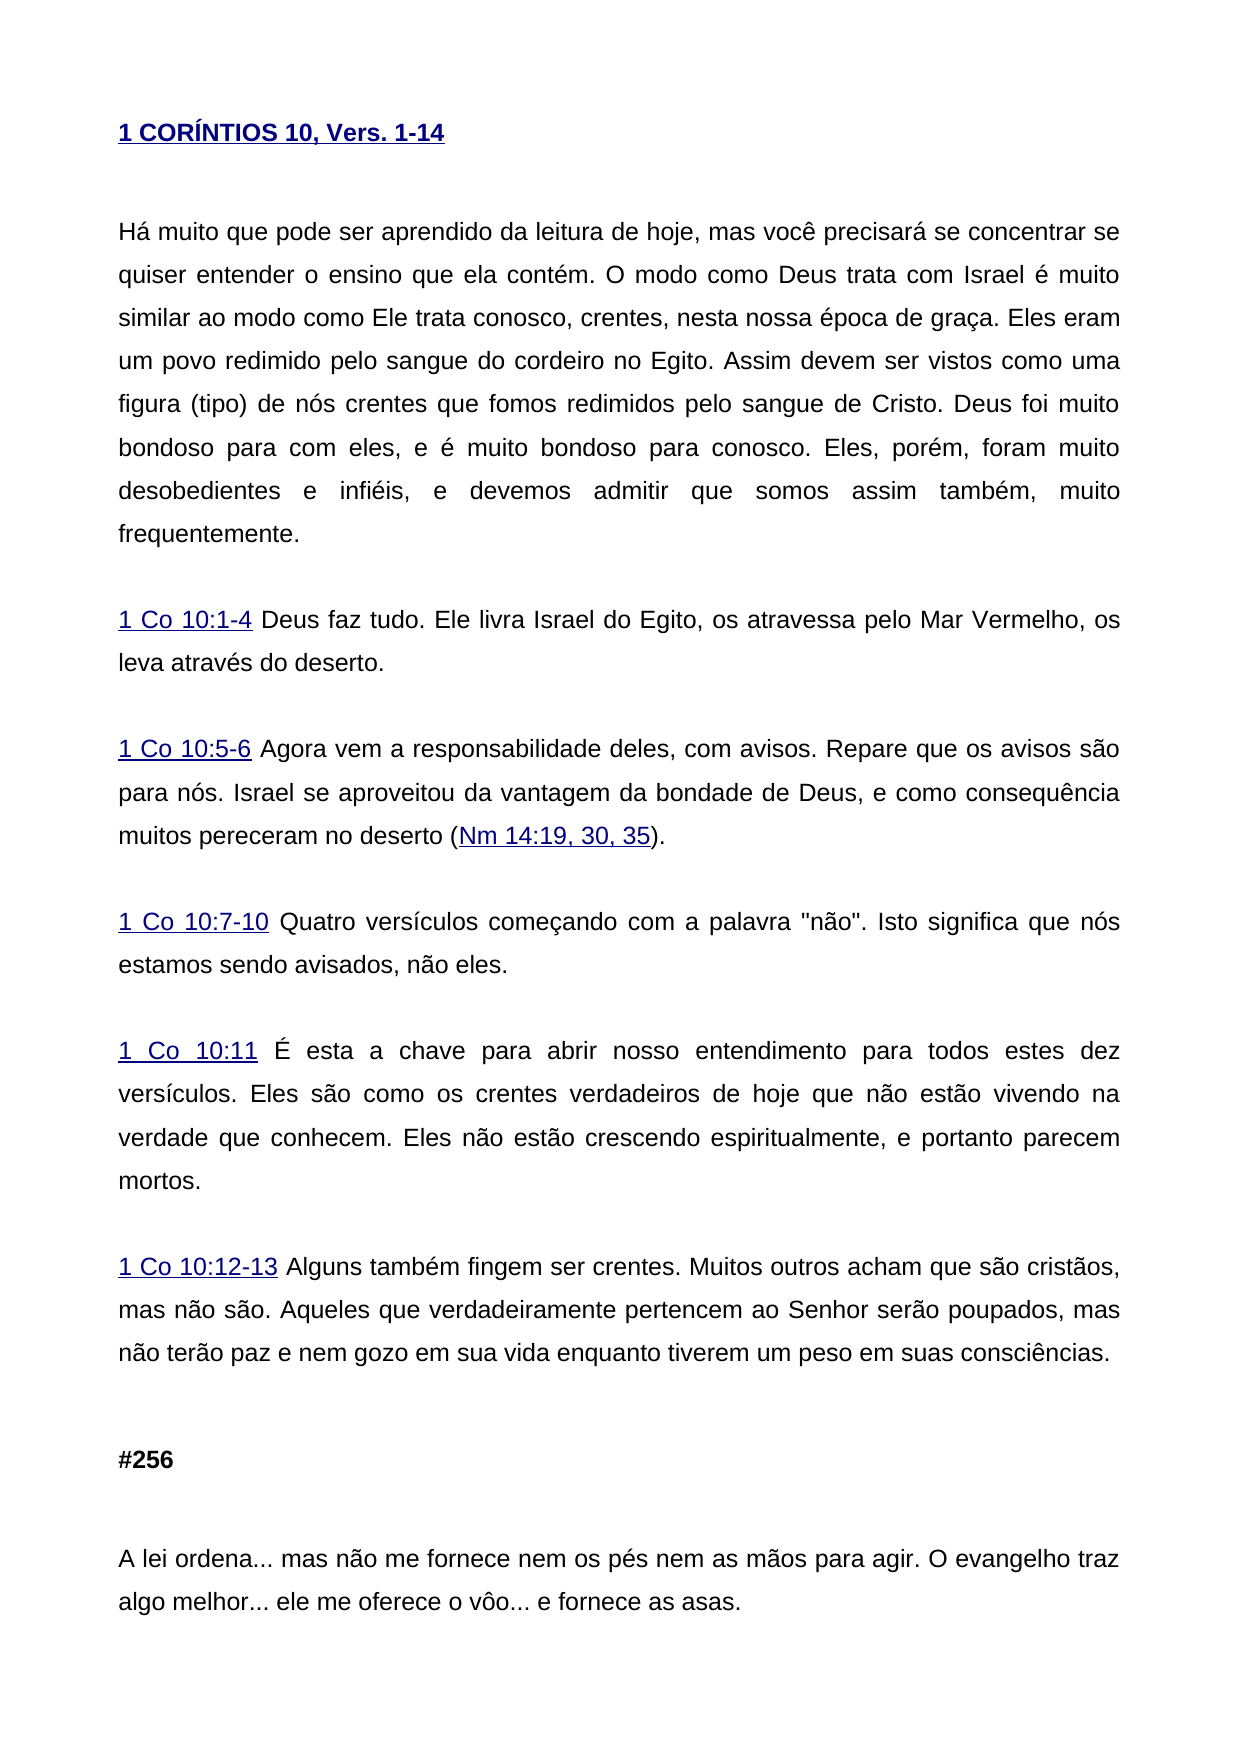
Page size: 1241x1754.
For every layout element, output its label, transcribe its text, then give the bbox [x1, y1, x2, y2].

text 1 Co 10:5-6 Agora vem a responsabilidade deles, com avisos. Repare que os avisos são para nós. Israel se aproveitou da vantagem da bondade de Deus, e como consequência muitos pereceram no deserto (Nm 14:19, 30, 35). [118, 734, 1122, 849]
text 1 Co 10:12-13 Alguns também fingem ser crentes. Muitos outros acham que são cristãos, mas não são. Aqueles que verdadeiramente pertencem ao Senhor serão poupados, mas não terão paz e nem gozo em sua vida enquanto tiverem um peso em suas consciências. [118, 1252, 1122, 1367]
text 1 Co 10:7-10 Quatro versículos começando com a palavra "não". Isto significa que nós estamos sendo avisados, não eles. [118, 907, 1122, 979]
text 1 Co 10:1-4 Deus faz tudo. Ele livra Israel do Egito, os atravessa pelo Mar Vermelho, os leva através do deserto. [118, 605, 1122, 677]
text Há muito que pode ser aprendido da leitura de hoje, mas você precisará se concentrar se quiser entender o ensino que ela contém. O modo como Deus trata com Israel é muito similar ao modo como Ele trata conosco, crentes, nesta nossa época de graça. Eles eram um povo redimido pelo sangue do cordeiro no Egito. Assim devem ser vistos como uma figura (tipo) de nós crentes que fomos redimidos pelo sangue de Cristo. Deus foi muito bondoso para com eles, e é muito bondoso para conosco. Eles, porém, foram muito desobedientes e infiéis, e devemos admitir que somos assim também, muito frequentemente. [118, 217, 1122, 547]
text 1 Co 10:11 É esta a chave para abrir nosso entendimento para todos estes dez versículos. Eles são como os crentes verdadeiros de hoje que não estão vivendo na verdade que conhecem. Eles não estão crescendo espiritualmente, e portanto parecem mortos. [118, 1036, 1122, 1194]
subtitle #256 [118, 1445, 1122, 1474]
text A lei ordena... mas não me fornece nem os pés nem as mãos para agir. O evangelho traz algo melhor... ele me oferece o vôo... e fornece as asas. [118, 1544, 1122, 1616]
subtitle 1 CORÍNTIOS 10, Vers. 1-14 [118, 118, 1122, 147]
